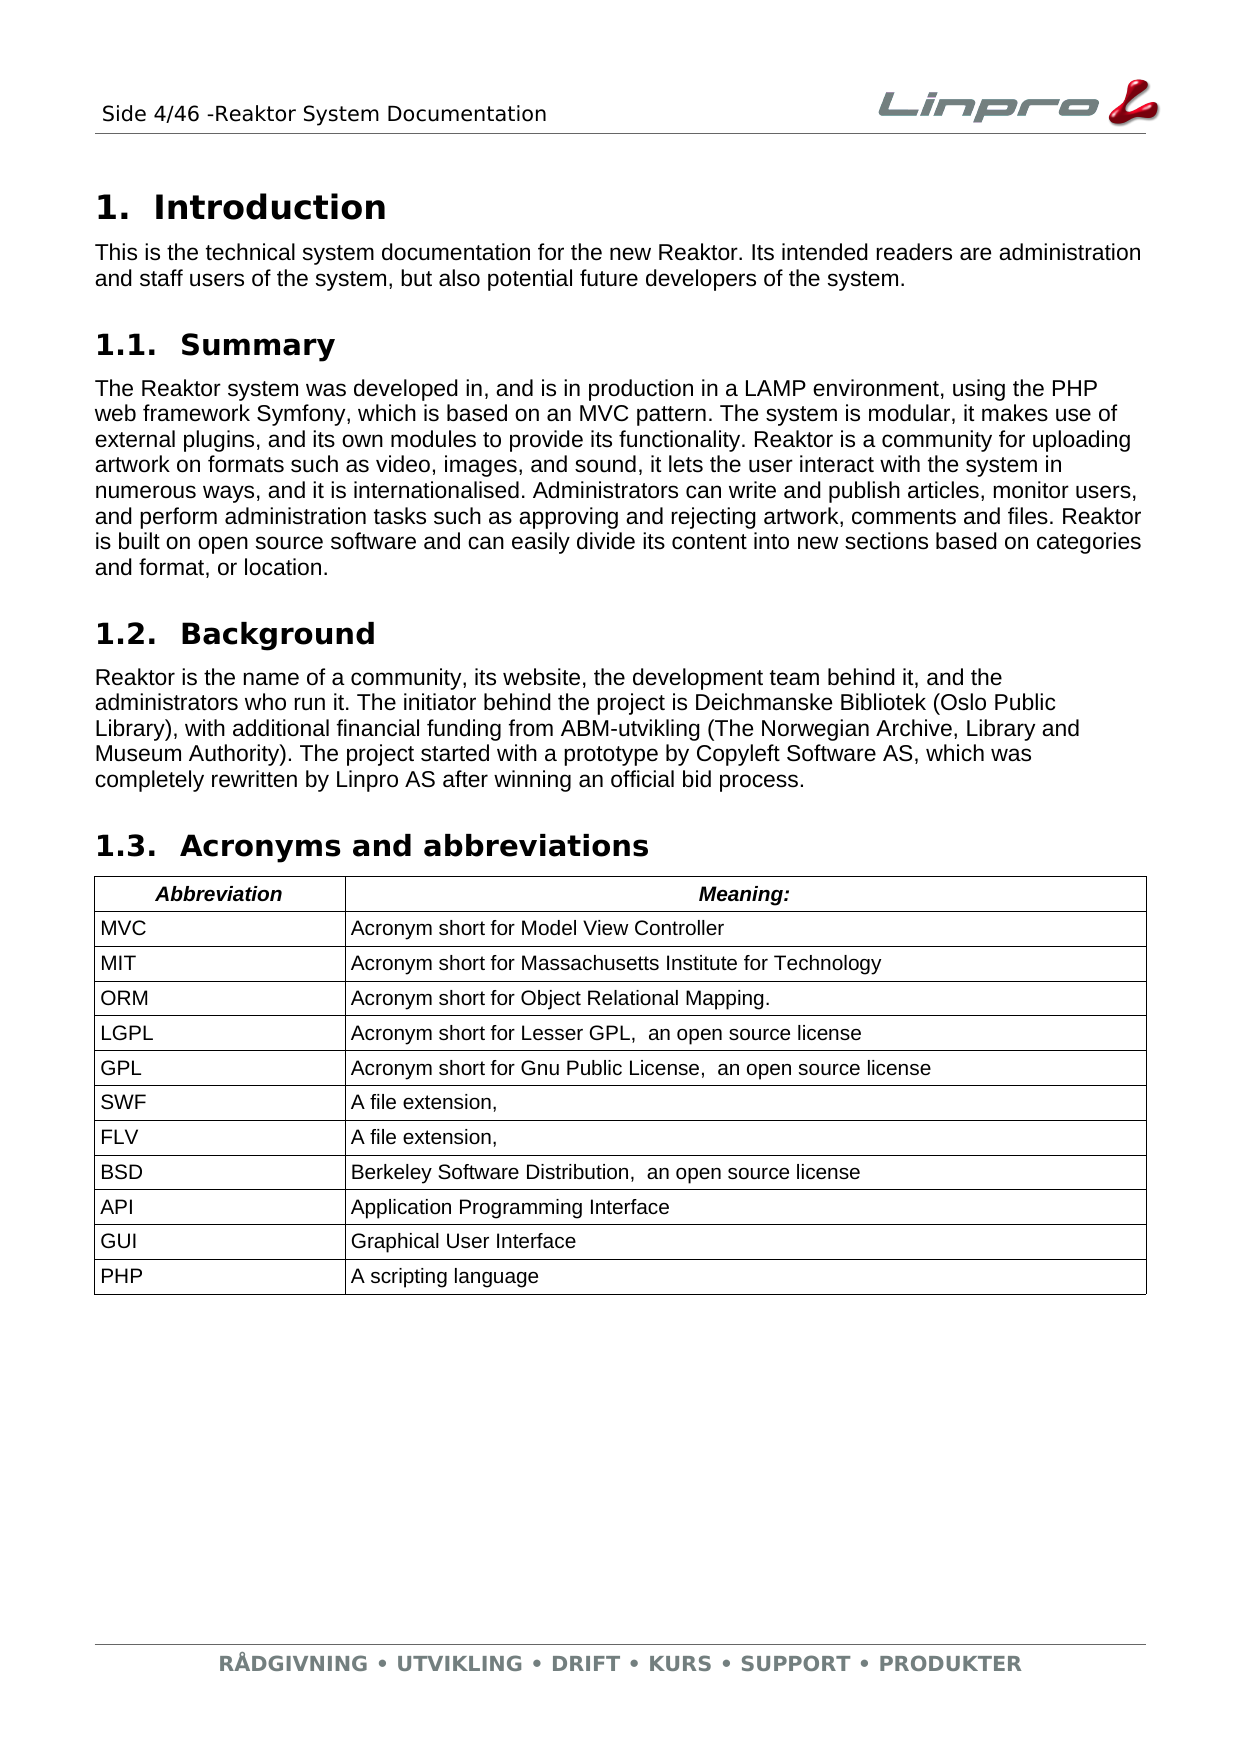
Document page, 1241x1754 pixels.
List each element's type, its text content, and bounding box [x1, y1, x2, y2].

subtitle Background [94, 618, 1146, 652]
table_cell A scripting language [346, 1260, 1146, 1294]
table_cell BSD [95, 1156, 345, 1189]
table_cell FLV [95, 1121, 345, 1154]
picture [878, 78, 1162, 128]
table_cell Berkeley Software Distribution, an open source license [346, 1156, 1146, 1189]
text This is the technical system documentation for the new Reaktor. Its intended readers are administration and staff users of the system, but also potential future developers of the system. [94, 240, 1146, 291]
table_cell GUI [95, 1225, 345, 1259]
subtitle Summary [94, 329, 1146, 363]
table_cell Acronym short for Object Relational Mapping. [346, 982, 1146, 1015]
table_cell Acronym short for Lesser GPL, an open source license [346, 1016, 1146, 1050]
subtitle Acronyms and abbreviations [94, 830, 1146, 864]
table_cell Graphical User Interface [346, 1225, 1146, 1259]
table_header Abbreviation [95, 877, 345, 911]
table_cell SWF [95, 1086, 345, 1120]
table_cell PHP [95, 1260, 345, 1294]
text Reaktor is the name of a community, its website, the development team behind it, and the administrators who run it. The initiator behind the project is Deichmanske Bibliotek (Oslo Public Library), with additional financial funding from ABM-utvikling (The Norwegian Archive, Library and Museum Authority). The project started with a prototype by Copyleft Software AS, which was completely rewritten by Linpro AS after winning an official bid process. [94, 664, 1146, 792]
table_cell GPL [95, 1051, 345, 1085]
table_cell LGPL [95, 1016, 345, 1050]
table_cell A file extension, [346, 1121, 1146, 1154]
table_cell A file extension, [346, 1086, 1146, 1120]
text The Reaktor system was developed in, and is in production in a LAMP environment, using the PHP web framework Symfony, which is based on an MVC pattern. The system is modular, it makes use of external plugins, and its own modules to provide its functionality. Reaktor is a community for uploading artwork on formats such as video, images, and sound, it lets the user interact with the system in numerous ways, and it is internationalised. Administrators can write and publish articles, monitor users, and perform administration tasks such as approving and rejecting artwork, comments and files. Reaktor is built on open source software and can easily divide its content into new sections based on categories and format, or location. [94, 375, 1146, 580]
table_cell MVC [95, 912, 345, 946]
table_cell Acronym short for Model View Controller [346, 912, 1146, 946]
table_header Meaning: [346, 877, 1146, 911]
table_cell Acronym short for Massachusetts Institute for Technology [346, 947, 1146, 981]
table_cell API [95, 1190, 345, 1224]
table_cell ORM [95, 982, 345, 1015]
table_cell Acronym short for Gnu Public License, an open source license [346, 1051, 1146, 1085]
table_cell Application Programming Interface [346, 1190, 1146, 1224]
table_cell MIT [95, 947, 345, 981]
